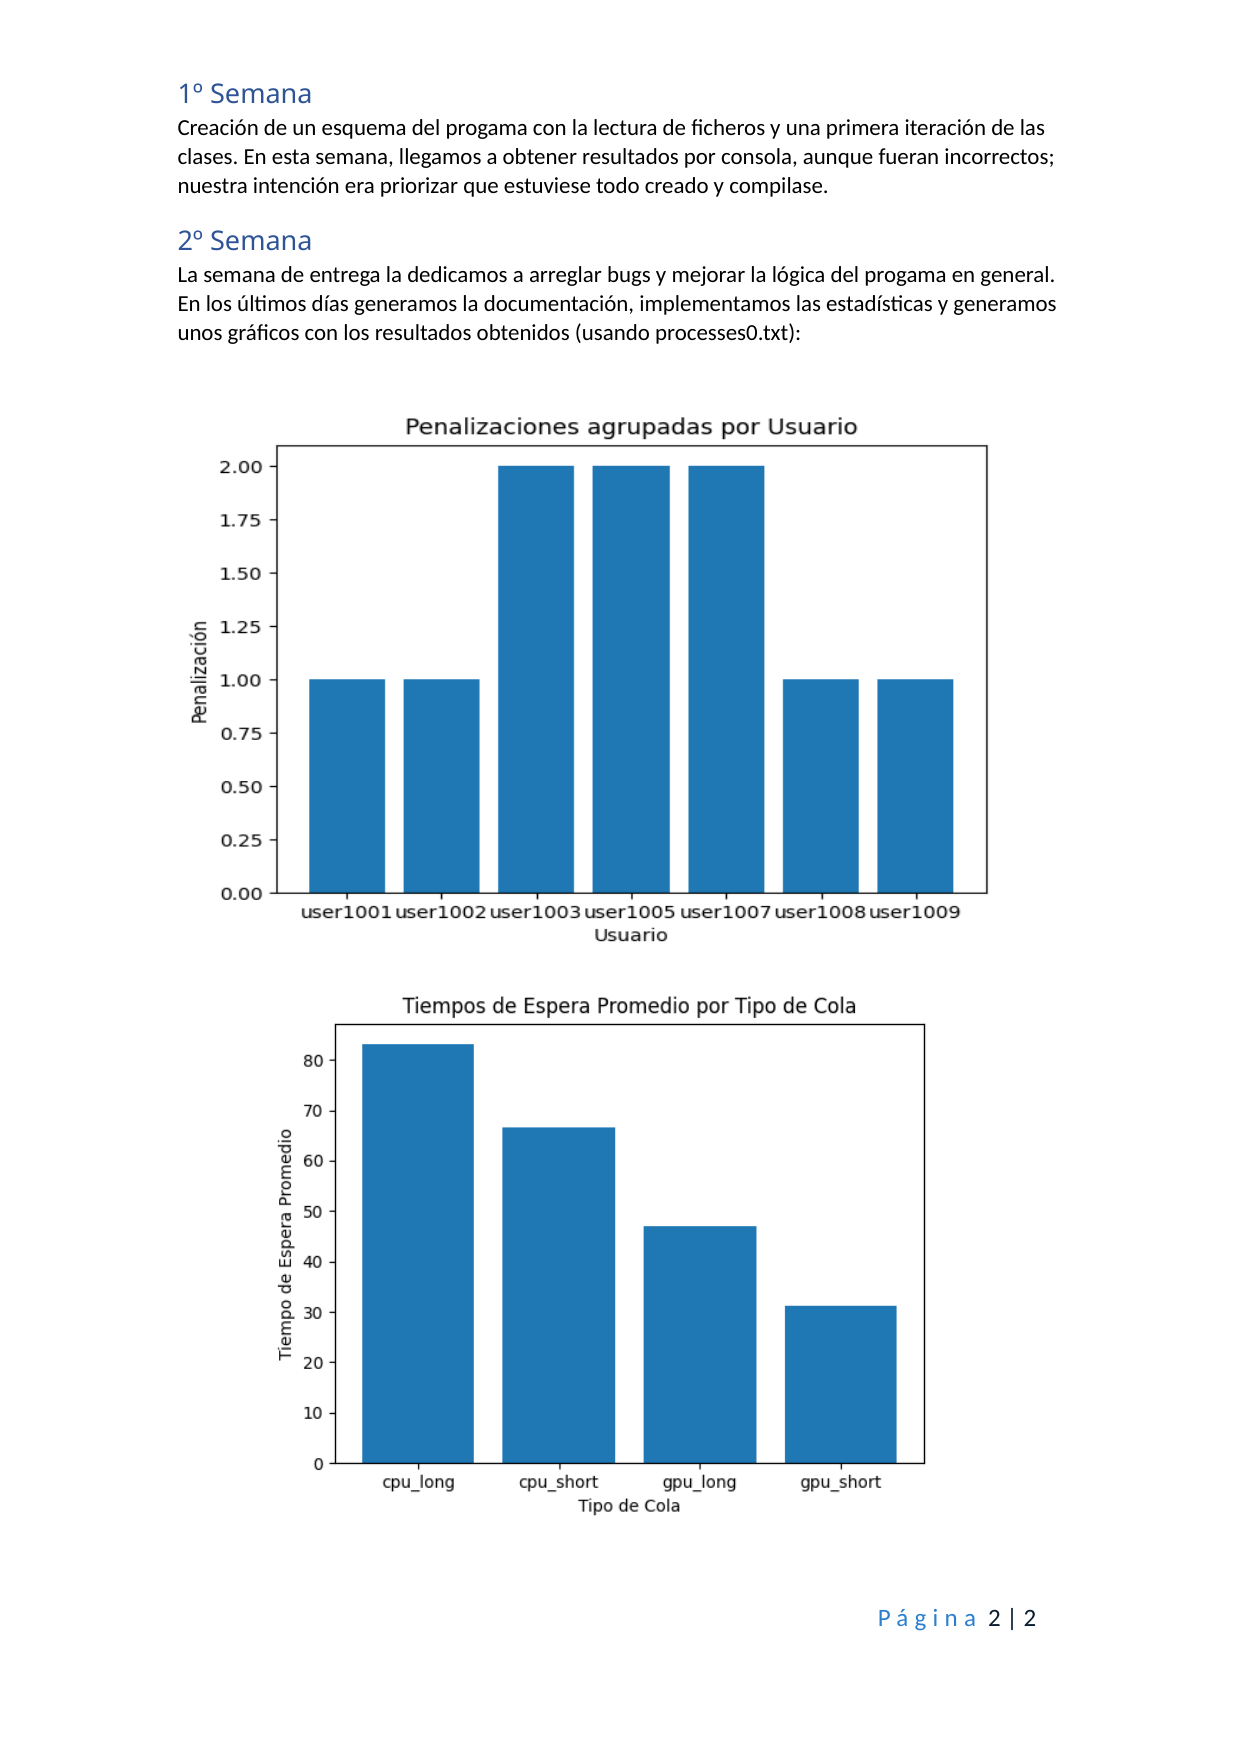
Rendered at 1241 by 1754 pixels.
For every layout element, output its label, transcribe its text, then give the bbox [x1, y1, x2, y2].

text Creación de un esquema del progama con la lectura de ficheros y una primera iteración de las clases. En esta semana, llegamos a obtener resultados por consola, aunque fueran incorrectos; nuestra intención era priorizar que estuviese todo creado y compilase. [177, 113, 1063, 199]
subtitle 2º Semana [177, 221, 1063, 258]
subtitle 1º Semana [177, 75, 1063, 112]
text La semana de entrega la dedicamos a arreglar bugs y mejorar la lógica del progama en general. En los últimos días generamos la documentación, implementamos las estadísticas y generamos unos gráficos con los resultados obtenidos (usando processes0.txt): [177, 260, 1063, 346]
